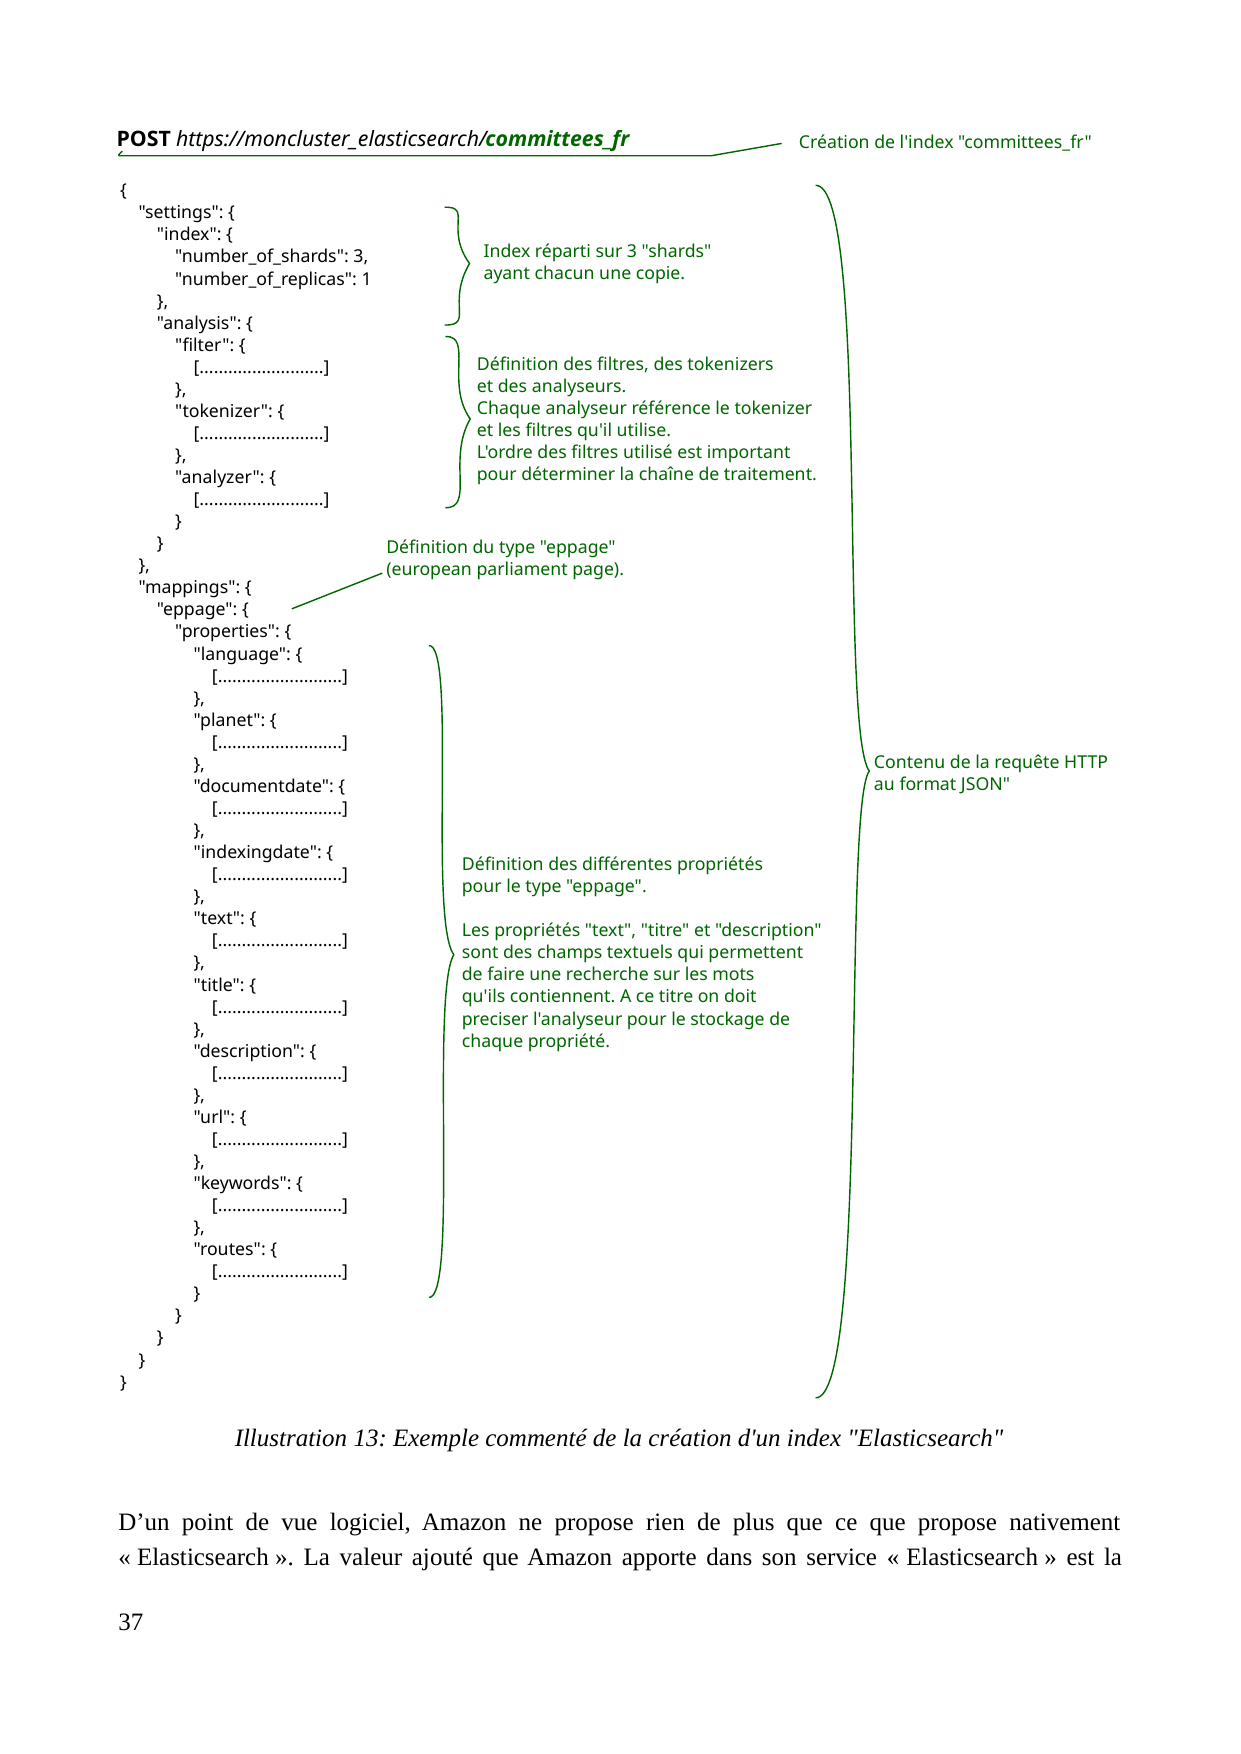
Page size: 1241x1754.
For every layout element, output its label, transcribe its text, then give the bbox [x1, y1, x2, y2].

text D’un point de vue logiciel, Amazon ne propose rien de plus que ce que propose nativement « Elasticsearch ». La valeur ajouté que Amazon apporte dans son service « Elasticsearch » est la [118, 1507, 1122, 1570]
text Illustration 13: Exemple commenté de la création d'un index "Elasticsearch" [118, 131, 1122, 1452]
